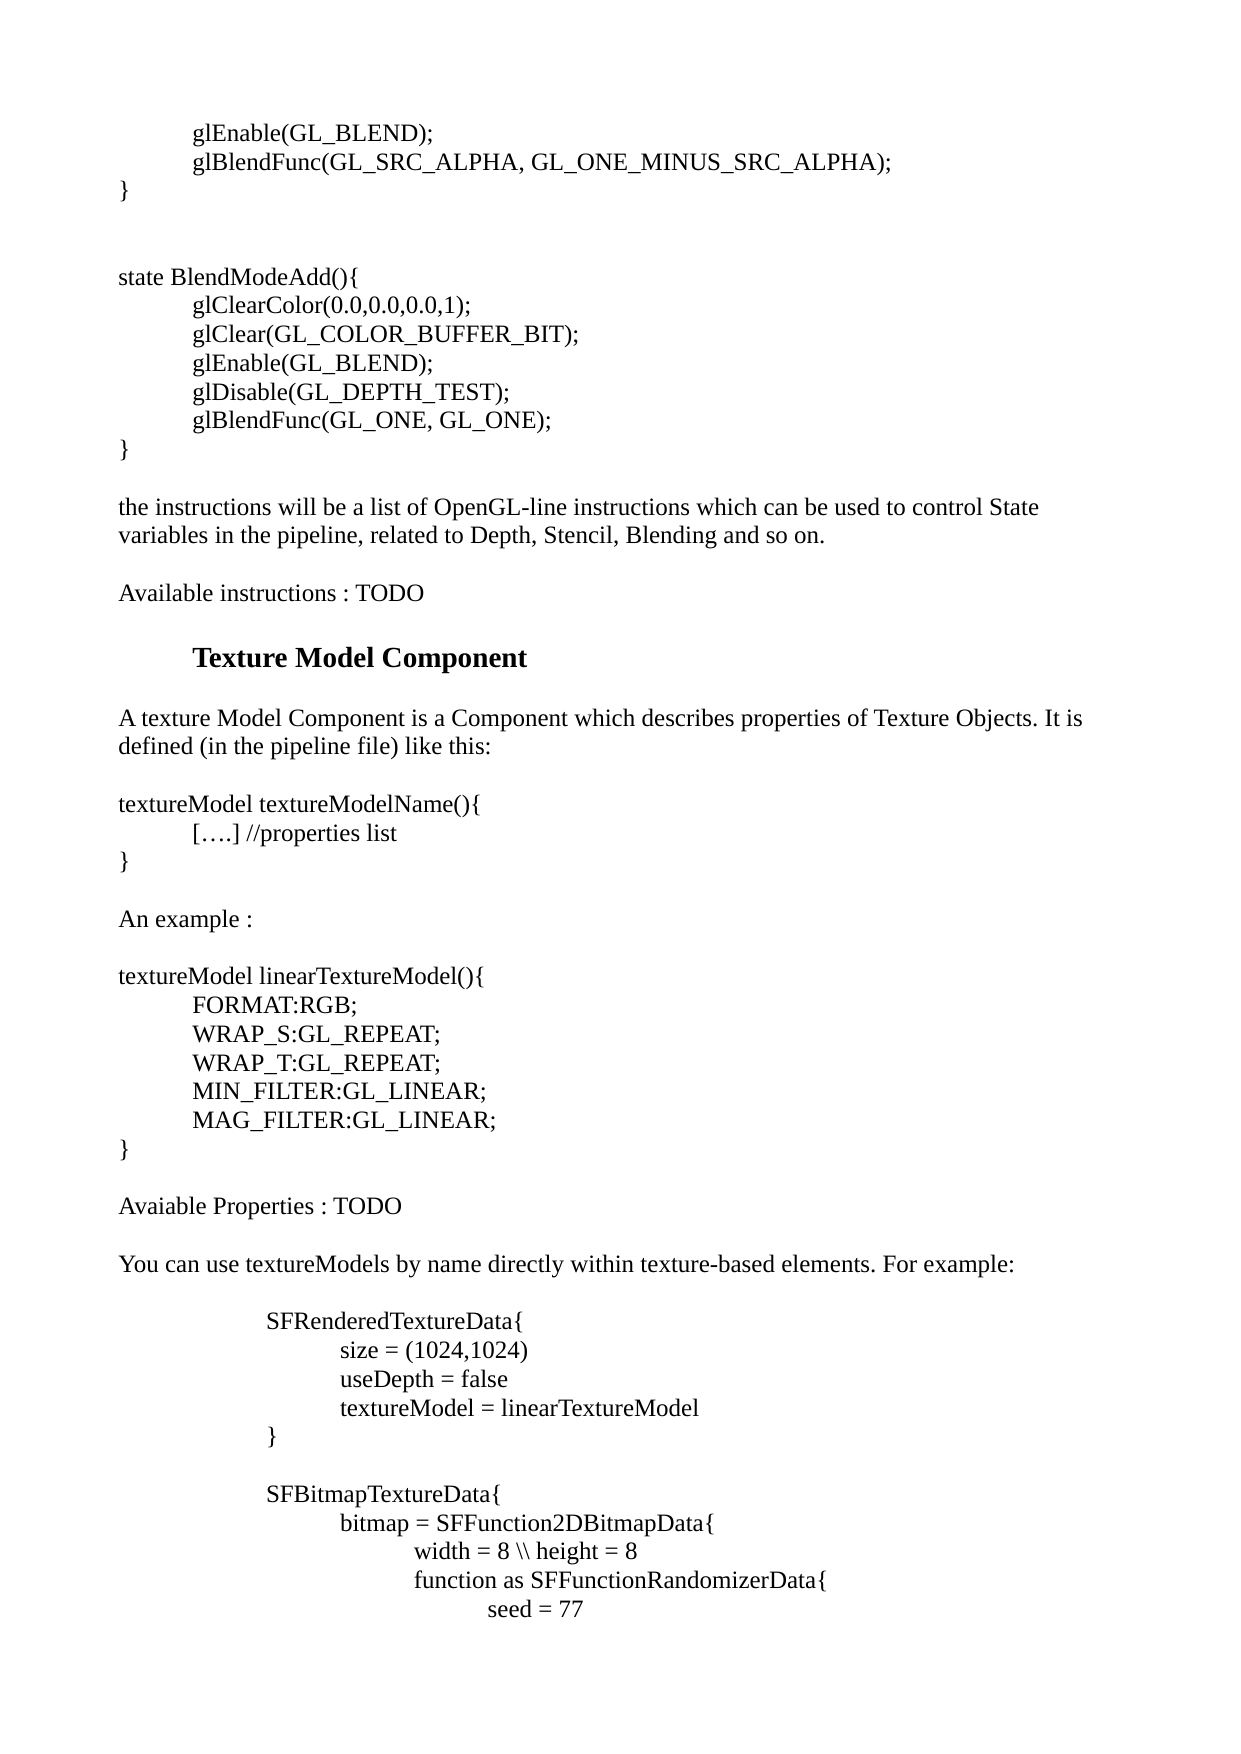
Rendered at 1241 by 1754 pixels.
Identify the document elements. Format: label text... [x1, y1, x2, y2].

text } [118, 846, 1122, 875]
text } [118, 176, 1122, 204]
text the instructions will be a list of OpenGL-line instructions which can be used to control State variables in the pipeline, related to Depth, Stencil, Blending and so on. [118, 492, 1122, 549]
text width = 8 \\ height = 8 [118, 1536, 1122, 1565]
text glEnable(GL_BLEND); [118, 118, 1122, 147]
text SFRenderedTextureData{ [118, 1306, 1122, 1335]
text glDisable(GL_DEPTH_TEST); [118, 377, 1122, 406]
text Available instructions : TODO [118, 578, 1122, 607]
text seed = 77 [118, 1594, 1122, 1623]
text } [118, 434, 1122, 463]
text state BlendModeAdd(){ [118, 262, 1122, 291]
text [….] //properties list [118, 818, 1122, 846]
text size = (1024,1024) [118, 1335, 1122, 1364]
text glEnable(GL_BLEND); [118, 348, 1122, 377]
text An example : [118, 904, 1122, 933]
text WRAP_T:GL_REPEAT; [118, 1048, 1122, 1076]
text A texture Model Component is a Component which describes properties of Texture Objects. It is defined (in the pipeline file) like this: [118, 703, 1122, 760]
text useDepth = false [118, 1364, 1122, 1393]
text MIN_FILTER:GL_LINEAR; [118, 1076, 1122, 1105]
text WRAP_S:GL_REPEAT; [118, 1019, 1122, 1048]
text textureModel linearTextureModel(){ [118, 961, 1122, 990]
text FORMAT:RGB; [118, 990, 1122, 1019]
text textureModel = linearTextureModel [118, 1393, 1122, 1421]
text You can use textureModels by name directly within texture-based elements. For example: [118, 1249, 1122, 1278]
text bitmap = SFFunction2DBitmapData{ [118, 1508, 1122, 1536]
text Texture Model Component [118, 640, 1122, 674]
text textureModel textureModelName(){ [118, 789, 1122, 818]
text MAG_FILTER:GL_LINEAR; [118, 1105, 1122, 1134]
text SFBitmapTextureData{ [118, 1479, 1122, 1508]
text glBlendFunc(GL_ONE, GL_ONE); [118, 406, 1122, 434]
text } [118, 1421, 1122, 1450]
text } [118, 1134, 1122, 1163]
text function as SFFunctionRandomizerData{ [118, 1565, 1122, 1594]
text Avaiable Properties : TODO [118, 1191, 1122, 1220]
text glBlendFunc(GL_SRC_ALPHA, GL_ONE_MINUS_SRC_ALPHA); [118, 147, 1122, 176]
text glClearColor(0.0,0.0,0.0,1); [118, 291, 1122, 319]
text glClear(GL_COLOR_BUFFER_BIT); [118, 319, 1122, 348]
